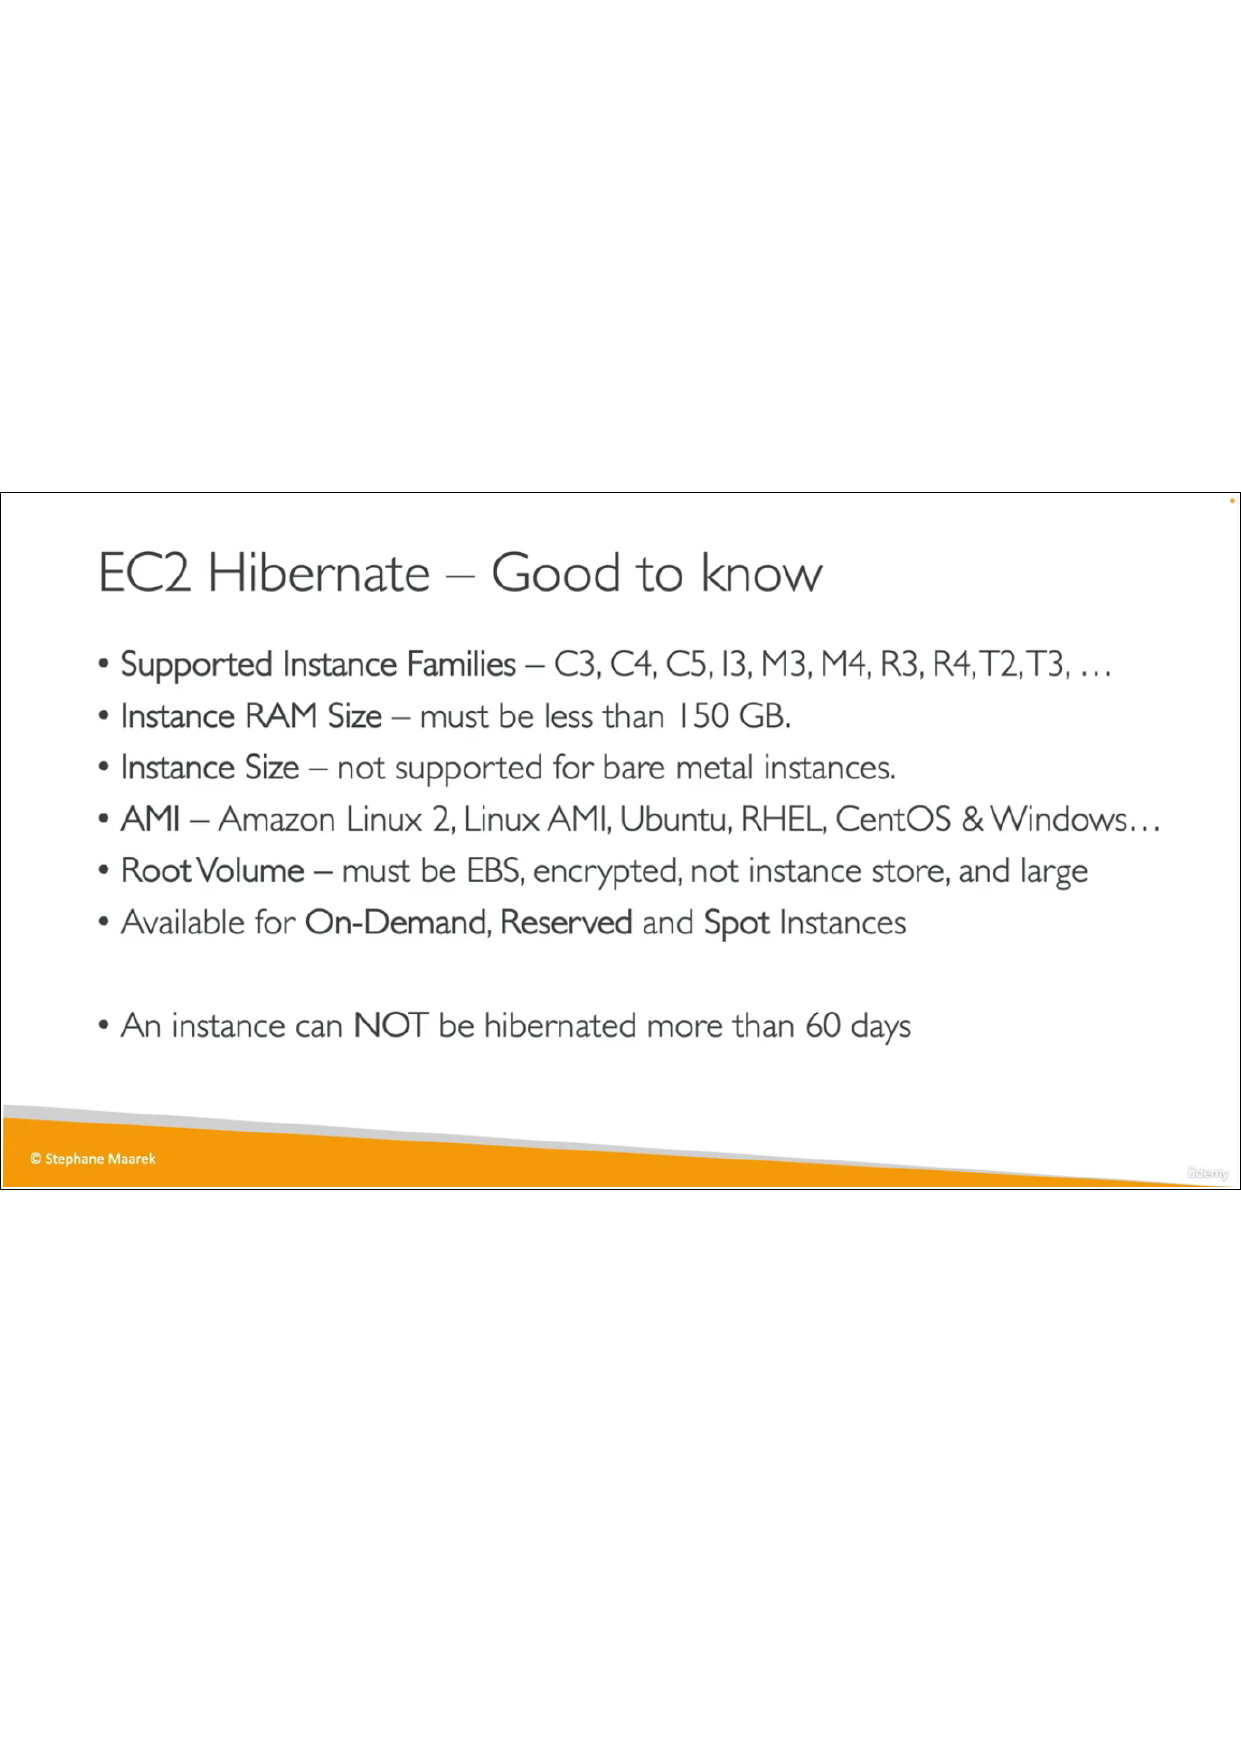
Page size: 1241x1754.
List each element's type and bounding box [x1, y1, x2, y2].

picture [3, 495, 1238, 1187]
